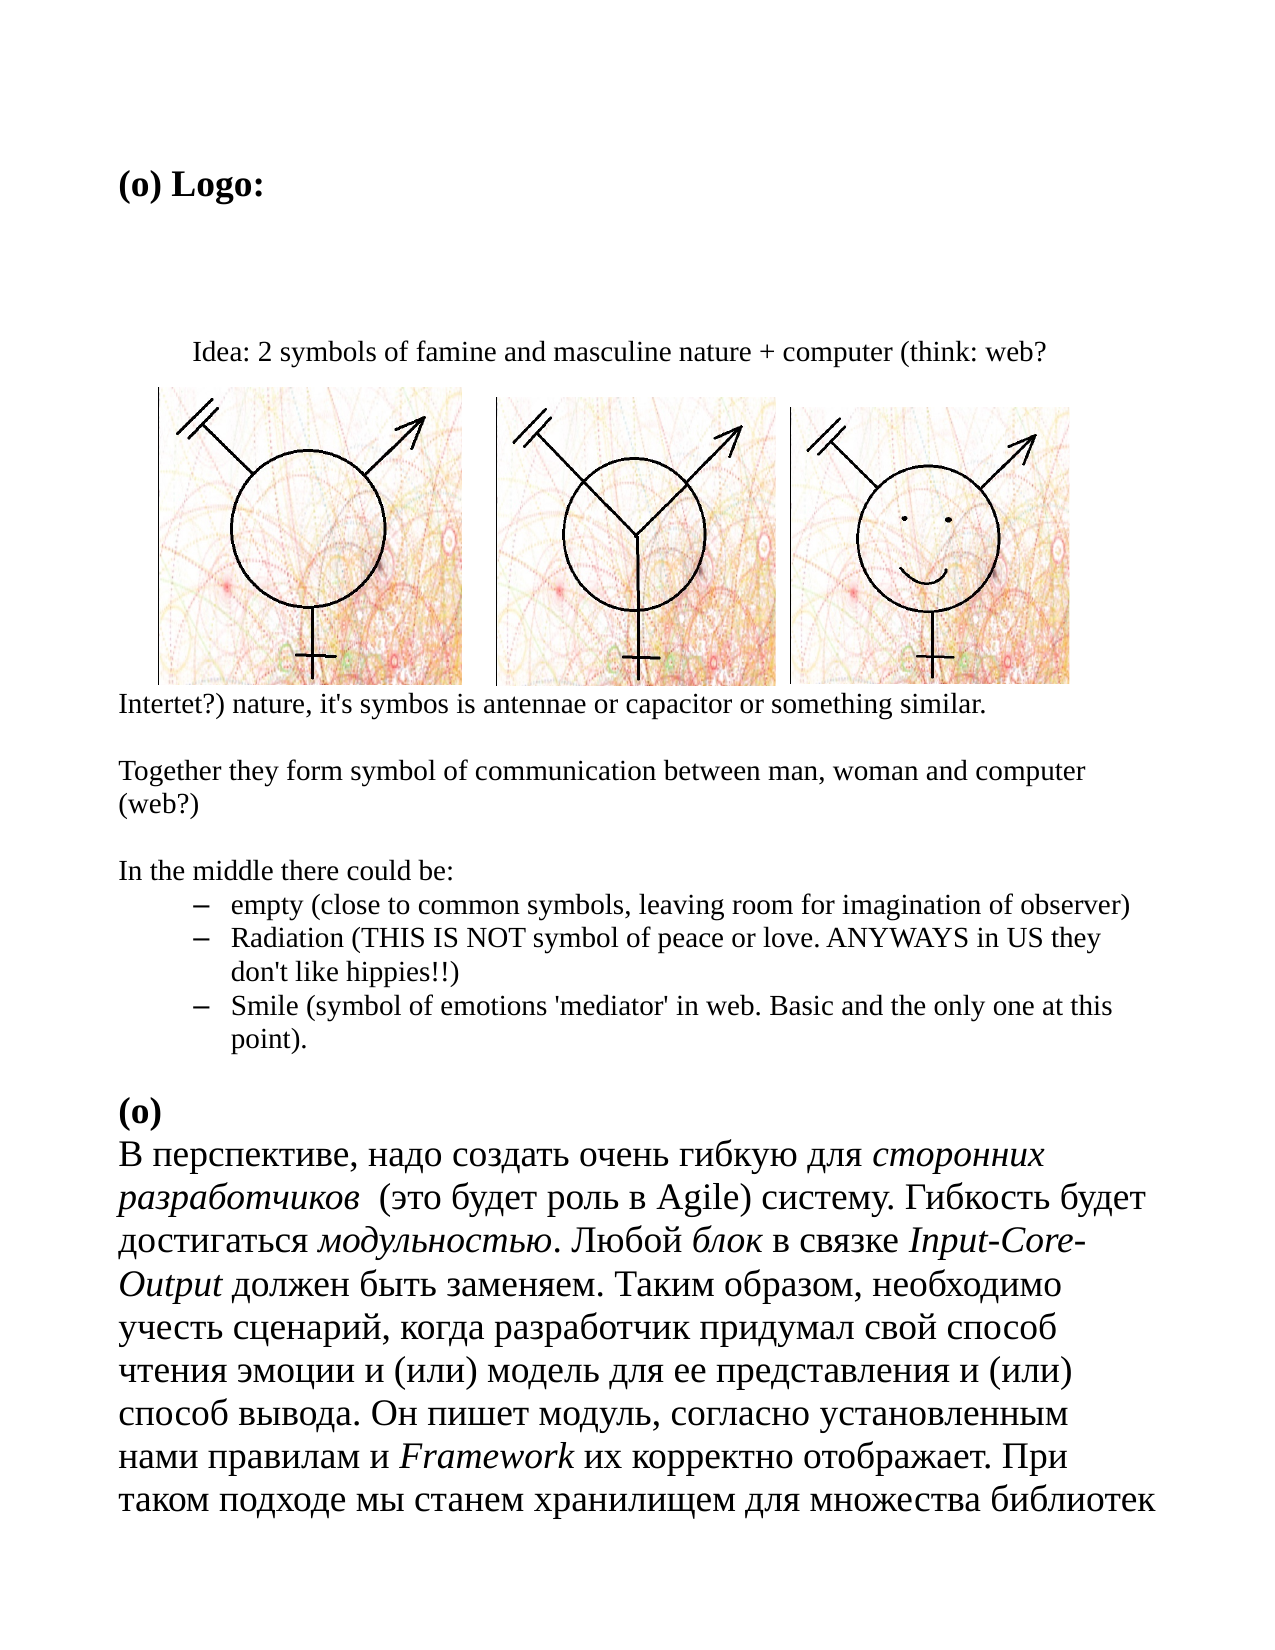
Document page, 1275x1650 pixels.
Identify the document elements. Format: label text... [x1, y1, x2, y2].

text Idea: 2 symbols of famine and masculine nature + computer (think: web? Intertet?) nature, it's symbos is antennae or capacitor or something similar. [118, 334, 1157, 719]
list empty (close to common symbols, leaving room for imagination of observer) [193, 887, 1157, 921]
picture [158, 387, 462, 685]
text В перспективе, надо создать очень гибкую для сторонних разработчиков (это будет роль в Agile) систему. Гибкость будет достигаться модульностью. Любой блок в связке Input-Core-Output должен быть заменяем. Таким образом, необходимо учесть сценарий, когда разработчик придумал свой способ чтения эмоции и (или) модель для ее представления и (или) способ вывода. Он пишет модуль, согласно установленным нами правилам и Framework их корректно отображает. При таком подходе мы станем хранилищем для множества библиотек [118, 1132, 1157, 1520]
text Together they form symbol of communication between man, woman and computer (web?) [118, 753, 1157, 820]
picture [790, 407, 1070, 684]
list Smile (symbol of emotions 'mediator' in web. Basic and the only one at this point). [193, 988, 1157, 1055]
text (o) Logo: [118, 161, 1157, 204]
text In the middle there could be: [118, 853, 1157, 887]
text (o) [118, 1088, 1157, 1132]
picture [496, 397, 776, 686]
list Radiation (THIS IS NOT symbol of peace or love. ANYWAYS in US they don't like hippies!!) [193, 921, 1157, 988]
